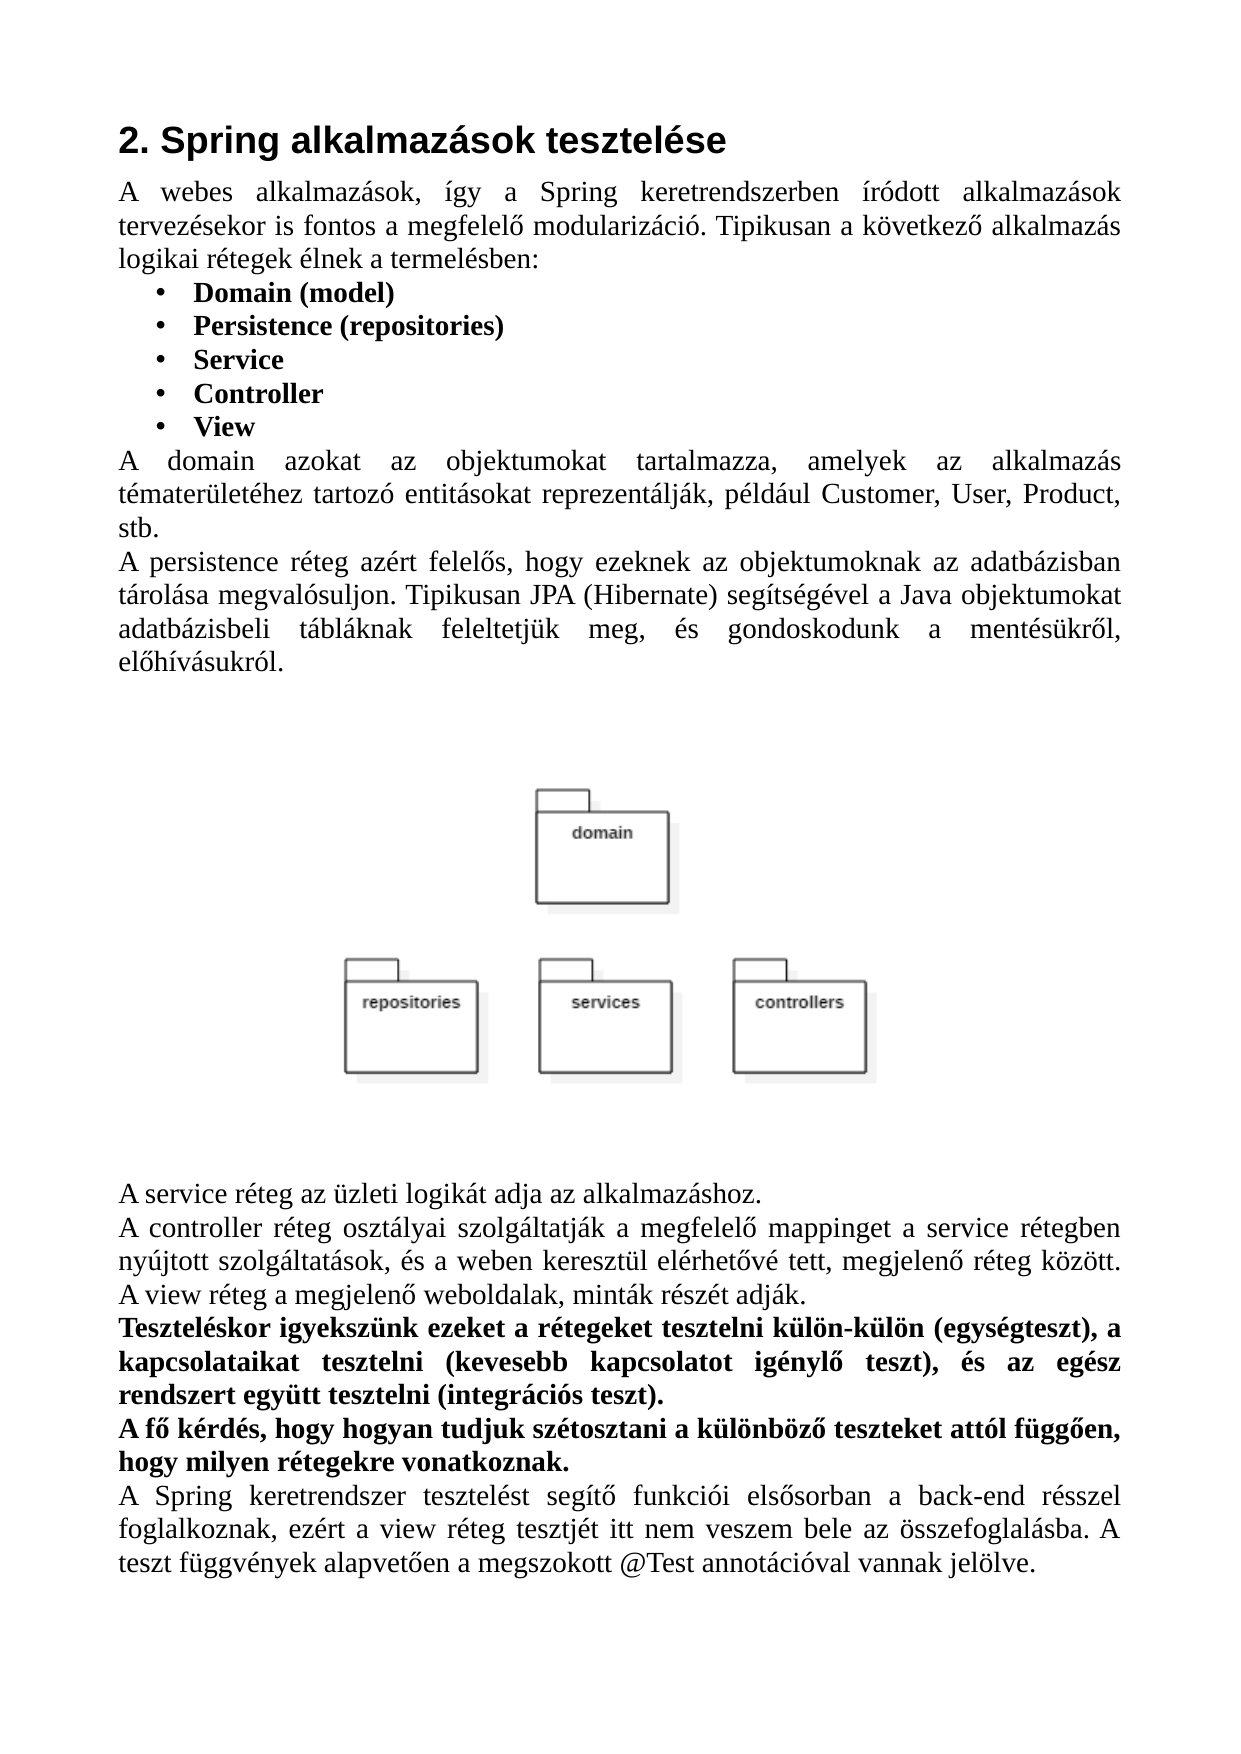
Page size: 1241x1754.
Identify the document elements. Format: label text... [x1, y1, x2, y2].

text A domain azokat az objektumokat tartalmazza, amelyek az alkalmazás tématerületéhez tartozó entitásokat reprezentálják, például Customer, User, Product, stb. [118, 443, 1122, 544]
list Controller [156, 376, 1122, 409]
list Domain (model) [156, 275, 1122, 308]
list View [156, 409, 1122, 443]
text A service réteg az üzleti logikát adja az alkalmazáshoz. [118, 678, 1122, 1210]
picture [217, 716, 1024, 1159]
text A Spring keretrendszer tesztelést segítő funkciói elsősorban a back-end résszel foglalkoznak, ezért a view réteg tesztjét itt nem veszem bele az összefoglalásba. A teszt függvények alapvetően a megszokott @Test annotációval vannak jelölve. [118, 1478, 1122, 1579]
text A webes alkalmazások, így a Spring keretrendszerben íródott alkalmazások tervezésekor is fontos a megfelelő modularizáció. Tipikusan a következő alkalmazás logikai rétegek élnek a termelésben: [118, 174, 1122, 275]
text A persistence réteg azért felelős, hogy ezeknek az objektumoknak az adatbázisban tárolása megvalósuljon. Tipikusan JPA (Hibernate) segítségével a Java objektumokat adatbázisbeli tábláknak feleltetjük meg, és gondoskodunk a mentésükről, előhívásukról. [118, 544, 1122, 678]
text A controller réteg osztályai szolgáltatják a megfelelő mappinget a service rétegben nyújtott szolgáltatások, és a weben keresztül elérhetővé tett, megjelenő réteg között. A view réteg a megjelenő weboldalak, minták részét adják. [118, 1210, 1122, 1310]
subtitle 2. Spring alkalmazások tesztelése [118, 118, 1122, 162]
text A fő kérdés, hogy hogyan tudjuk szétosztani a különböző teszteket attól függően, hogy milyen rétegekre vonatkoznak. [118, 1411, 1122, 1478]
list Persistence (repositories) [156, 308, 1122, 342]
list Service [156, 342, 1122, 376]
text Teszteléskor igyekszünk ezeket a rétegeket tesztelni külön-külön (egységteszt), a kapcsolataikat tesztelni (kevesebb kapcsolatot igénylő teszt), és az egész rendszert együtt tesztelni (integrációs teszt). [118, 1310, 1122, 1411]
